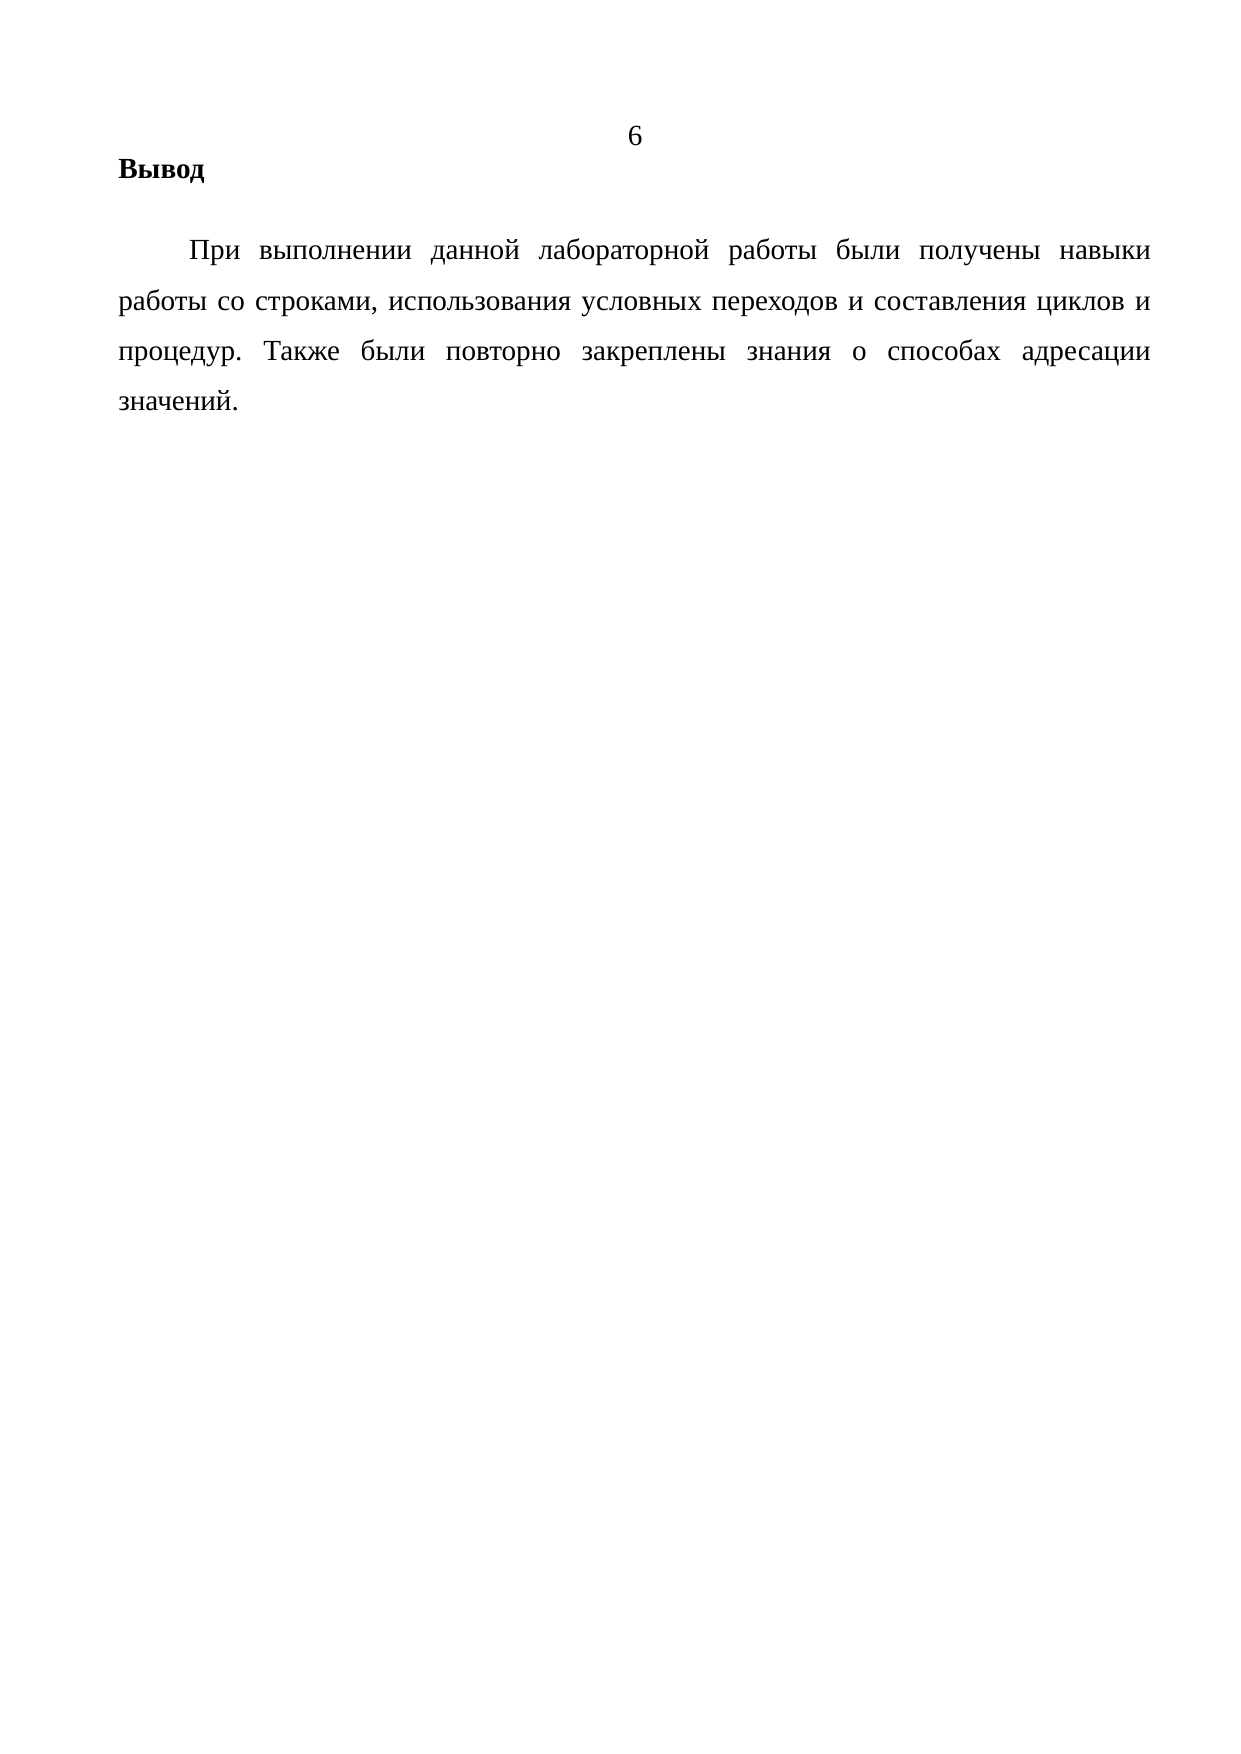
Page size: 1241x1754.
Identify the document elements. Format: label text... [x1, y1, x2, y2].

subtitle Вывод [118, 152, 1152, 185]
text При выполнении данной лабораторной работы были получены навыки работы со строками, использования условных переходов и составления циклов и процедур. Также были повторно закреплены знания о способах адресации значений. [118, 232, 1152, 417]
